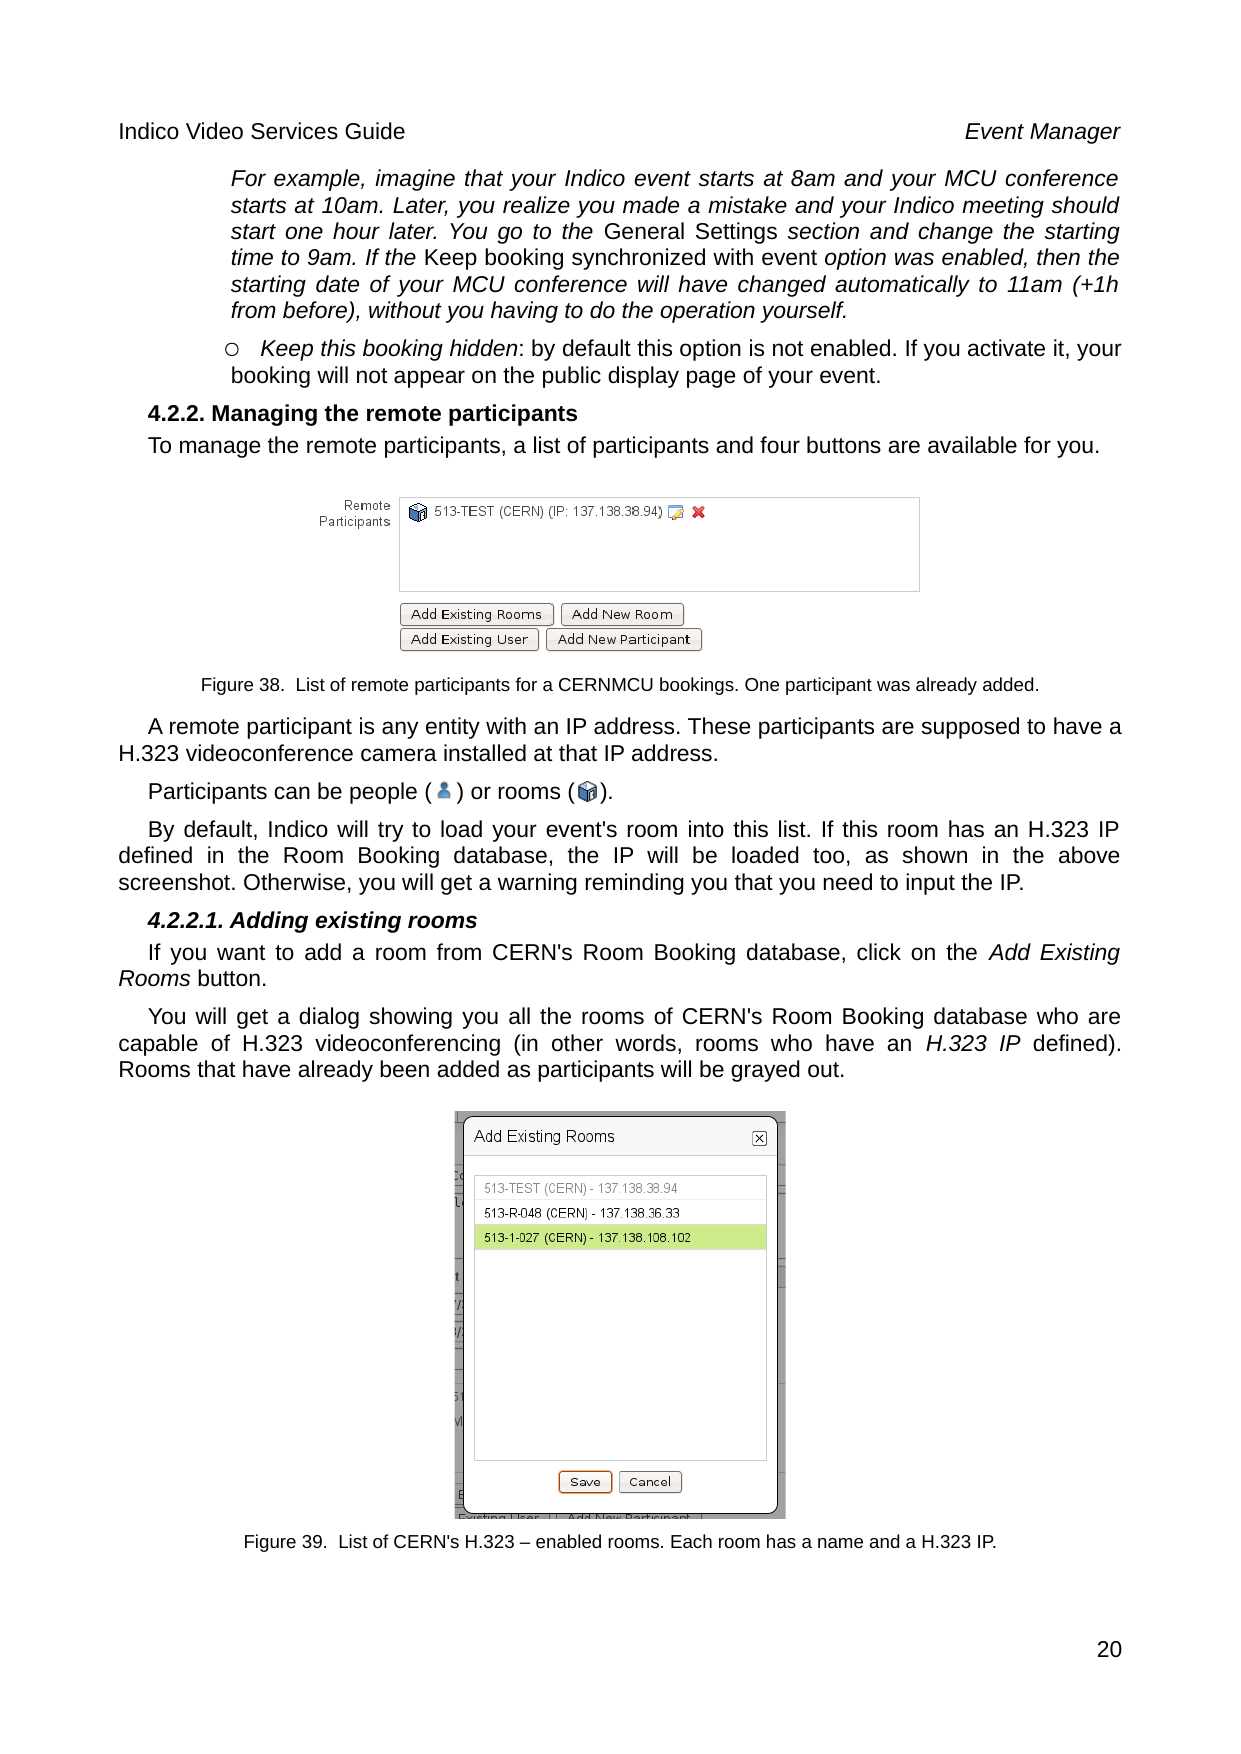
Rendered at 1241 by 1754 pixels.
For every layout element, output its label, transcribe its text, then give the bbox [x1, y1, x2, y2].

text Participants can be people ( [118, 778, 431, 804]
text If you want to add a room from CERN's Room Booking database, click on the Add Existing Rooms button. [118, 939, 1122, 992]
text You will get a dialog showing you all the rooms of CERN's Room Booking database who are capable of H.323 videoconferencing (in other words, rooms who have an H.323 IP defined). Rooms that have already been added as participants will be grayed out. [118, 1003, 1122, 1082]
picture [308, 487, 932, 662]
text To manage the remote participants, a list of participants and four buttons are available for you. [118, 432, 1122, 458]
list For example, imagine that your Indico event starts at 8am and your MCU conference starts at 10am. Later, you realize you made a mistake and your Indico meeting should start one hour later. You go to the General Settings section and change the starting time to 9am. If the Keep booking synchronized with event option was enabled, then the starting date of your MCU conference will have changed automatically to 11am (+1h from before), without you having to do the operation yourself. [193, 165, 1122, 323]
text ) or rooms ( [457, 778, 575, 804]
picture [454, 1111, 786, 1519]
list Keep this booking hidden: by default this option is not enabled. If you activate it, your booking will not appear on the public display page of your event. [193, 335, 1122, 388]
text A remote participant is any entity with an IP address. These participants are supposed to have a H.323 videoconference camera installed at that IP address. [118, 713, 1122, 766]
title Figure 39. List of CERN's H.323 – enabled rooms. Each room has a name and a H.323 IP. [118, 1530, 1122, 1552]
picture [575, 778, 600, 804]
title Figure 38. List of remote participants for a CERNMCU bookings. One participant was already added. [118, 674, 1122, 695]
text ). [600, 778, 1122, 804]
text By default, Indico will try to load your event's room into this list. If this room has an H.323 IP defined in the Room Booking database, the IP will be loaded too, as shown in the above screenshot. Otherwise, you will get a warning reminding you that you need to input the IP. [118, 816, 1122, 895]
subtitle 4.2.2.1. Adding existing rooms [118, 907, 1122, 933]
subtitle 4.2.2. Managing the remote participants [118, 400, 1122, 426]
picture [431, 778, 457, 804]
